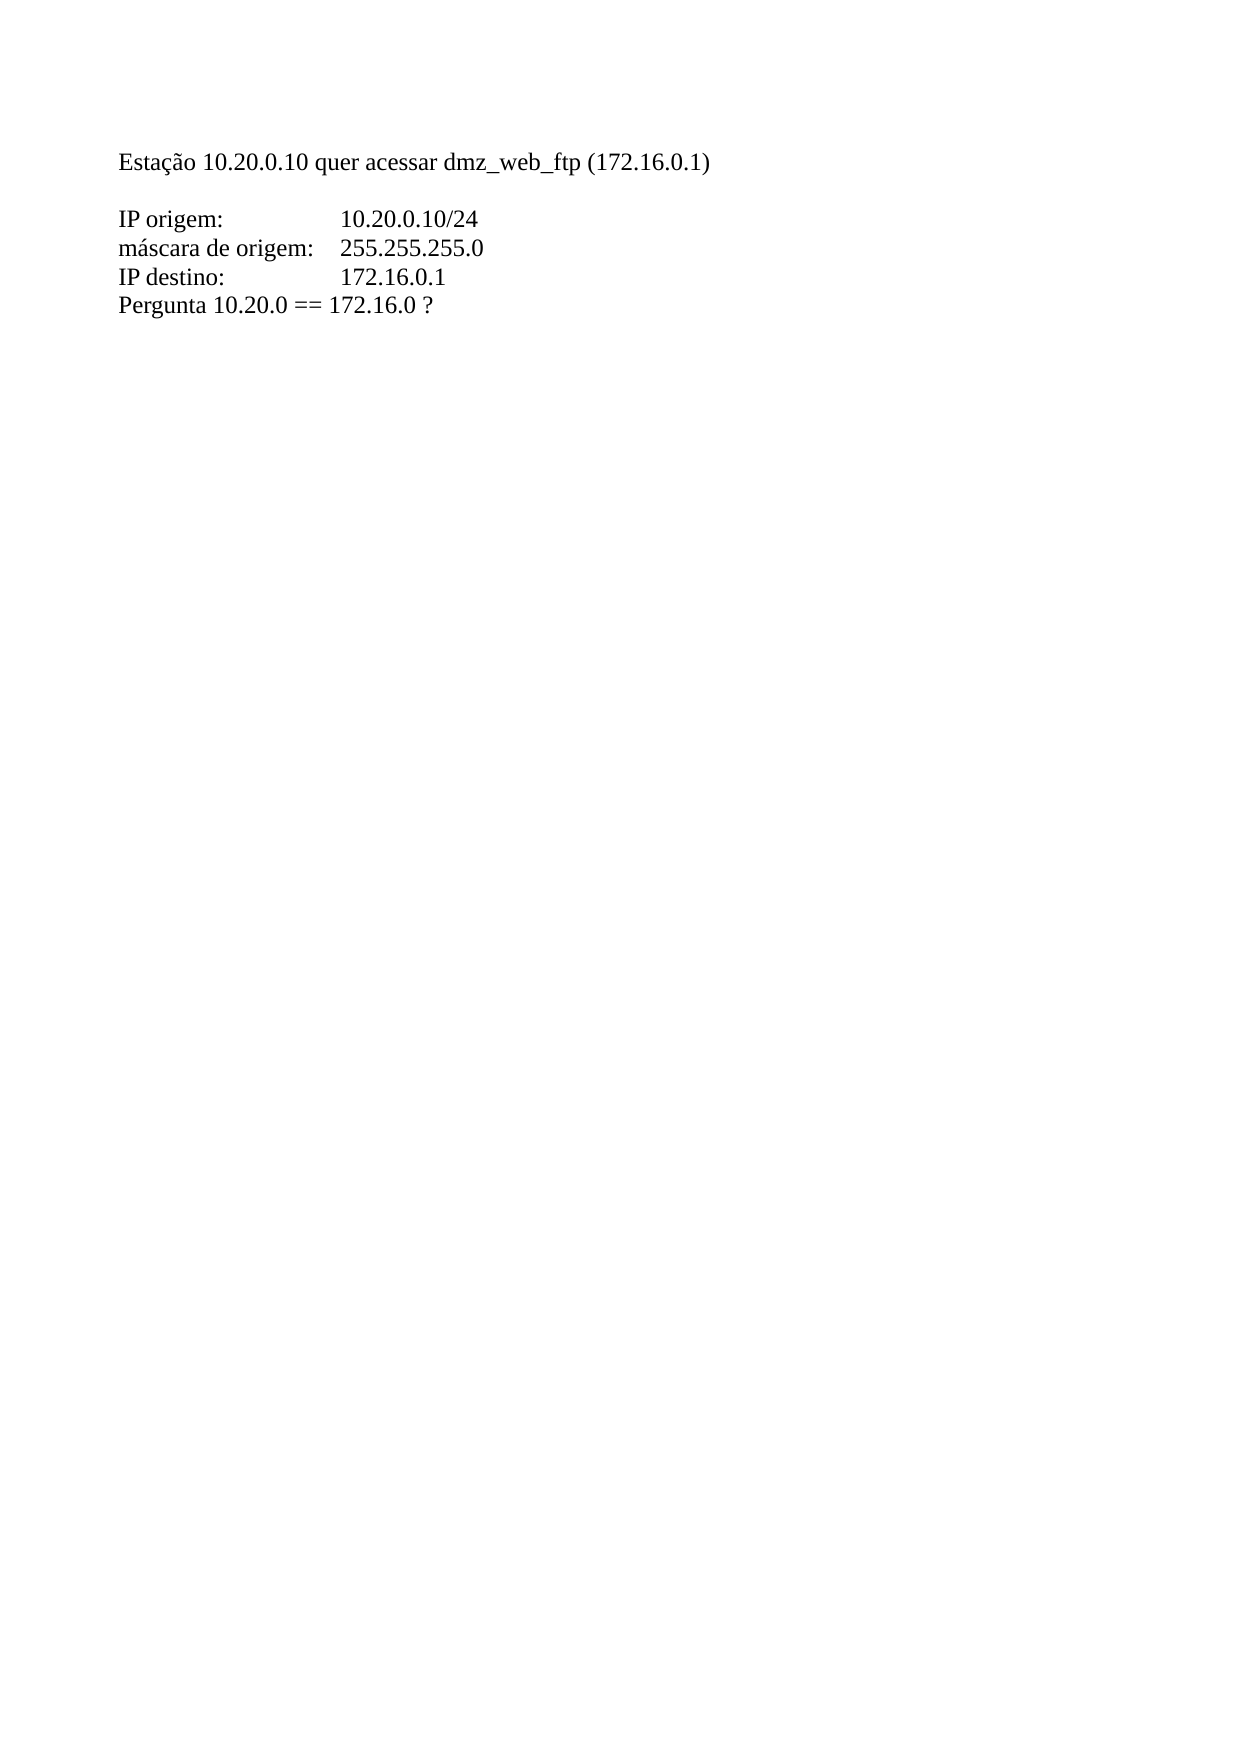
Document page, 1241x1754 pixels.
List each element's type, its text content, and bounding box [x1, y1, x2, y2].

text IP origem: 10.20.0.10/24 [118, 204, 1122, 233]
text Estação 10.20.0.10 quer acessar dmz_web_ftp (172.16.0.1) [118, 147, 1122, 176]
text Pergunta 10.20.0 == 172.16.0 ? [118, 291, 1122, 319]
text IP destino: 172.16.0.1 [118, 262, 1122, 291]
text máscara de origem: 255.255.255.0 [118, 233, 1122, 262]
